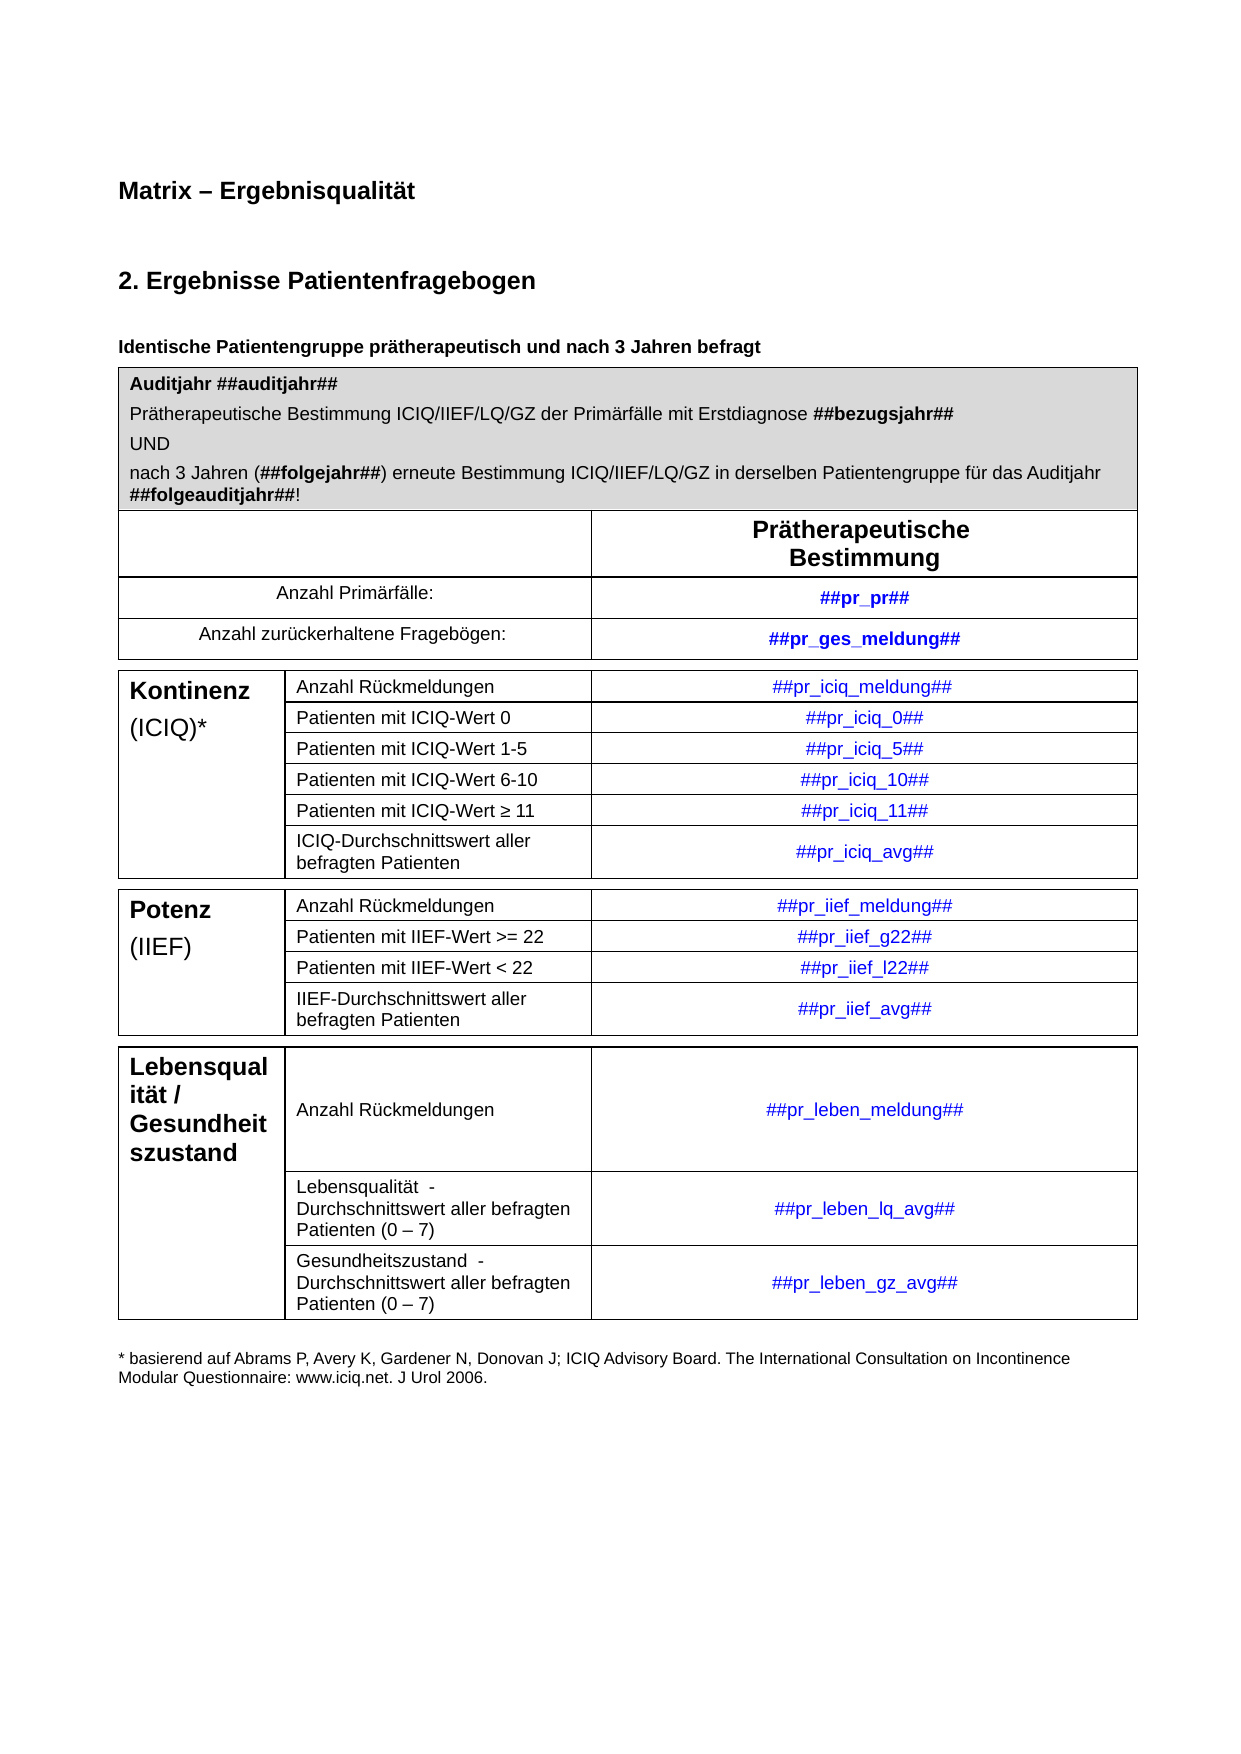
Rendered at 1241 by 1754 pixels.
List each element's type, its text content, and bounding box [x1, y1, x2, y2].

table_cell [592, 660, 728, 670]
table_cell [592, 1036, 728, 1046]
table_cell Lebensqualität - Durchschnittswert aller befragten Patienten (0 – 7) [286, 1172, 591, 1245]
table_cell Anzahl Rückmeldungen [286, 1048, 591, 1171]
table_header [665, 118, 1019, 176]
table_cell Anzahl zurückerhaltene Fragebögen: [119, 619, 591, 659]
table_cell IIEF-Durchschnittswert aller befragten Patienten [286, 983, 591, 1035]
table_cell [728, 660, 1137, 670]
table_cell ##pr_iciq_0## [592, 703, 1137, 732]
table_cell Anzahl Rückmeldungen [286, 890, 591, 920]
table_cell Patienten mit ICIQ-Wert 0 [286, 703, 591, 732]
table_cell ##pr_ges_meldung## [592, 619, 1137, 659]
table_cell ##pr_iief_avg## [592, 983, 1137, 1035]
table_header [1019, 118, 1184, 176]
table_cell ##pr_leben_meldung## [592, 1048, 1137, 1171]
table_cell Patienten mit IIEF-Wert >= 22 [286, 921, 591, 951]
table_cell Gesundheitszustand - Durchschnittswert aller befragten Patienten (0 – 7) [286, 1246, 591, 1319]
table_cell ##pr_iief_l22## [592, 952, 1137, 982]
table_cell [728, 1036, 1137, 1046]
table_cell ##pr_iief_meldung## [592, 890, 1137, 920]
table_cell ##pr_iciq_11## [592, 795, 1137, 825]
table_cell ##pr_iciq_avg## [592, 826, 1137, 878]
table_cell [118, 660, 592, 670]
table_cell ##pr_leben_gz_avg## [592, 1246, 1137, 1319]
table_cell Patienten mit ICIQ-Wert ≥ 11 [286, 795, 591, 825]
table_cell [728, 879, 1137, 889]
table_cell ##pr_iciq_5## [592, 733, 1137, 763]
text * basierend auf Abrams P, Avery K, Gardener N, Donovan J; ICIQ Advisory Board. The International Consultation on Incontinence Modular Questionnaire: www.iciq.net. J Urol 2006. [118, 1349, 1122, 1387]
table_cell Patienten mit ICIQ-Wert 6-10 [286, 764, 591, 794]
table_cell ##pr_iief_g22## [592, 921, 1137, 951]
table_cell Kontinenz (ICIQ)* [119, 671, 284, 878]
list 2. Ergebnisse Patientenfragebogen [118, 266, 1122, 295]
table_cell Potenz (IIEF) [119, 890, 284, 1035]
table_cell [285, 879, 592, 889]
text Matrix – Ergebnisqualität [118, 176, 1122, 204]
table_cell [119, 511, 591, 576]
table_cell Patienten mit ICIQ-Wert 1-5 [286, 733, 591, 763]
table_cell ##pr_iciq_10## [592, 764, 1137, 794]
table_cell [119, 1245, 284, 1319]
table_cell Anzahl Rückmeldungen [286, 671, 591, 701]
table_cell Anzahl Primärfälle: [119, 578, 591, 617]
table_cell [118, 879, 285, 889]
table_cell ##pr_leben_lq_avg## [592, 1172, 1137, 1245]
table_cell Patienten mit IIEF-Wert < 22 [286, 952, 591, 982]
table_cell [592, 879, 728, 889]
table_cell ##pr_pr## [592, 578, 1137, 617]
table_cell [285, 1036, 592, 1046]
table_header Auditjahr ##auditjahr## Prätherapeutische Bestimmung ICIQ/IIEF/LQ/GZ der Primärfälle mit Erstdiagnose ##bezugsjahr## UND nach 3 Jahren (##folgejahr##) erneute Bestimmung ICIQ/IIEF/LQ/GZ in derselben Patientengruppe für das Auditjahr ##folgeauditjahr##! [119, 368, 1137, 509]
table_cell Lebensqualität / Gesundheitszustand [119, 1048, 284, 1171]
table_cell ##pr_iciq_meldung## [592, 671, 1137, 701]
table_cell ICIQ-Durchschnittswert aller befragten Patienten [286, 826, 591, 878]
table_cell [119, 1171, 284, 1245]
text Identische Patientengruppe prätherapeutisch und nach 3 Jahren befragt [118, 336, 1122, 358]
table_cell [118, 1036, 285, 1046]
table_header [107, 118, 664, 176]
table_cell Prätherapeutische Bestimmung [592, 511, 1137, 576]
